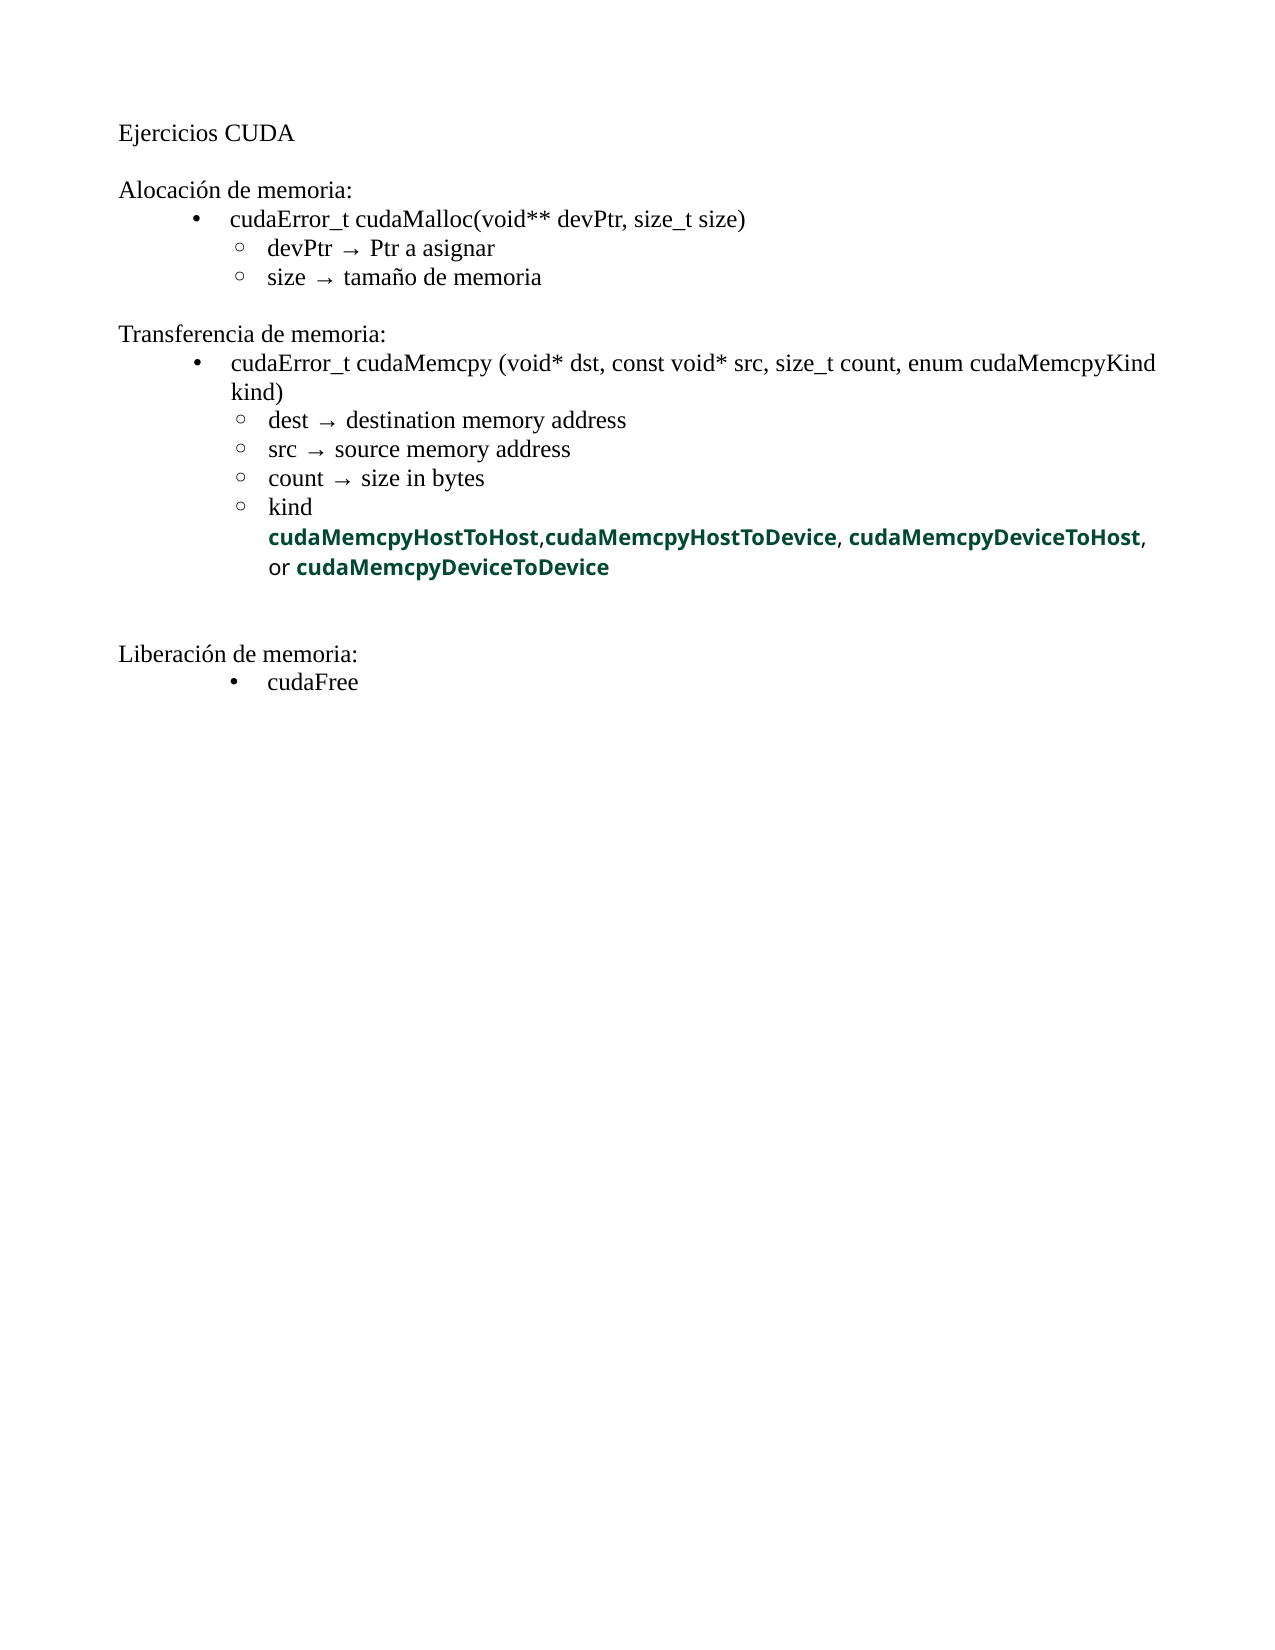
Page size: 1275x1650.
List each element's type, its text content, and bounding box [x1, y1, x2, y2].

list cudaError_t cudaMalloc(void** devPtr, size_t size) [192, 204, 1157, 233]
text Transferencia de memoria: [118, 319, 1157, 348]
list size → tamaño de memoria [229, 262, 1157, 291]
list src → source memory address [231, 434, 1157, 463]
list cudaFree [229, 667, 1157, 696]
list cudaError_t cudaMemcpy (void* dst, const void* src, size_t count, enum cudaMemcpyKind kind) [193, 348, 1157, 406]
text Liberación de memoria: [118, 639, 1157, 667]
list kind cudaMemcpyHostToHost,cudaMemcpyHostToDevice, cudaMemcpyDeviceToHost, or cudaMemcpyDeviceToDevice [231, 492, 1157, 581]
text Alocación de memoria: [118, 176, 1157, 204]
list devPtr → Ptr a asignar [229, 233, 1157, 262]
list dest → destination memory address [231, 406, 1157, 434]
list count → size in bytes [231, 463, 1157, 492]
text Ejercicios CUDA [118, 118, 1157, 147]
